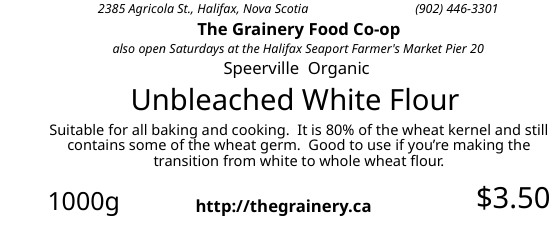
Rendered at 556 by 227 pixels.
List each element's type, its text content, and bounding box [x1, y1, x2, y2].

table_cell $3.50 [415, 175, 550, 217]
table_cell http://thegrainery.ca [151, 175, 415, 217]
table_header 2385 Agricola St., Halifax, Nova Scotia (902) 446-3301 The Grainery Food Co-op also open Saturdays at the Halifax Seaport Farmer's Market Pier 20 [47, 0, 550, 57]
table_cell 1000g [47, 175, 151, 217]
table_cell Speerville Organic Unbleached White Flour Suitable for all baking and cooking. It is 80% of the wheat kernel and still contains some of the wheat germ. Good to use if you’re making the transition from white to whole wheat flour. [47, 57, 550, 175]
